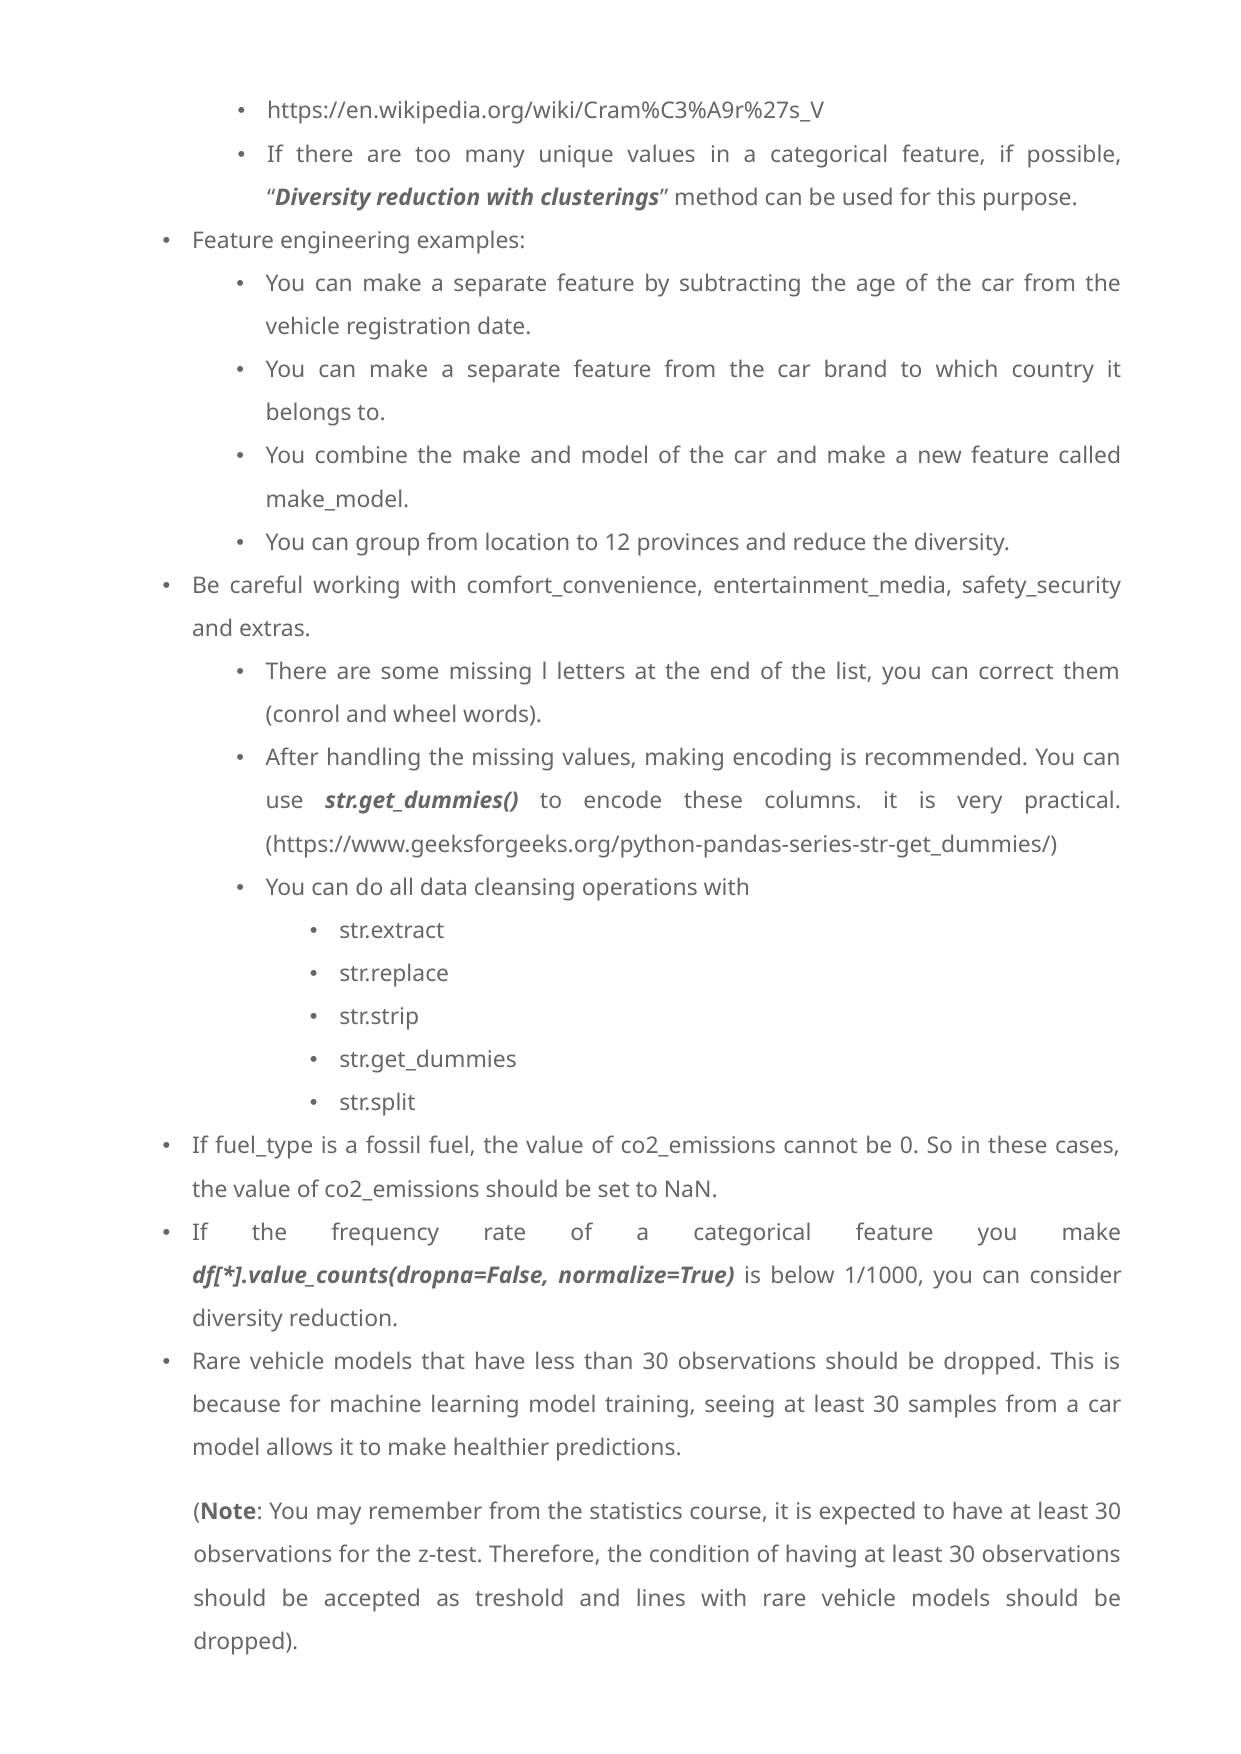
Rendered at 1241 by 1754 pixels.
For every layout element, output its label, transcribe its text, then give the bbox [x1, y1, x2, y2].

list Rare vehicle models that have less than 30 observations should be dropped. This is because for machine learning model training, seeing at least 30 samples from a car model allows it to make healthier predictions. [162, 1345, 1122, 1463]
list If fuel_type is a fossil fuel, the value of co2_emissions cannot be 0. So in these cases, the value of co2_emissions should be set to NaN. [162, 1129, 1122, 1204]
list str.strip [309, 1000, 1122, 1031]
list You can group from location to 12 provinces and reduce the diversity. [236, 526, 1122, 557]
list You can do all data cleansing operations with [236, 871, 1122, 902]
list Be careful working with comfort_convenience, entertainment_media, safety_security and extras. [162, 569, 1122, 643]
list If the frequency rate of a categorical feature you make df[*].value_counts(dropna=False, normalize=True) is below 1/1000, you can consider diversity reduction. [162, 1216, 1122, 1333]
list https://en.wikipedia.org/wiki/Cram%C3%A9r%27s_V [237, 94, 1122, 126]
list Feature engineering examples: [162, 224, 1122, 255]
list You can make a separate feature by subtracting the age of the car from the vehicle registration date. [236, 267, 1122, 341]
list After handling the missing values, making encoding is recommended. You can use str.get_dummies() to encode these columns. it is very practical. (https://www.geeksforgeeks.org/python-pandas-series-str-get_dummies/) [236, 741, 1122, 859]
text (Note: You may remember from the statistics course, it is expected to have at least 30 observations for the z-test. Therefore, the condition of having at least 30 observations should be accepted as treshold and lines with rare vehicle models should be dropped). [193, 1495, 1122, 1656]
list If there are too many unique values ​​in a categorical feature, if possible, “Diversity reduction with clusterings” method can be used for this purpose. [237, 138, 1122, 212]
list str.replace [309, 957, 1122, 988]
list There are some missing l letters at the end of the list, you can correct them (conrol and wheel words). [236, 655, 1122, 729]
list str.extract [309, 914, 1122, 945]
list str.split [309, 1086, 1122, 1118]
list You can make a separate feature from the car brand to which country it belongs to. [236, 353, 1122, 428]
list You combine the make and model of the car and make a new feature called make_model. [236, 439, 1122, 514]
list str.get_dummies [309, 1043, 1122, 1074]
